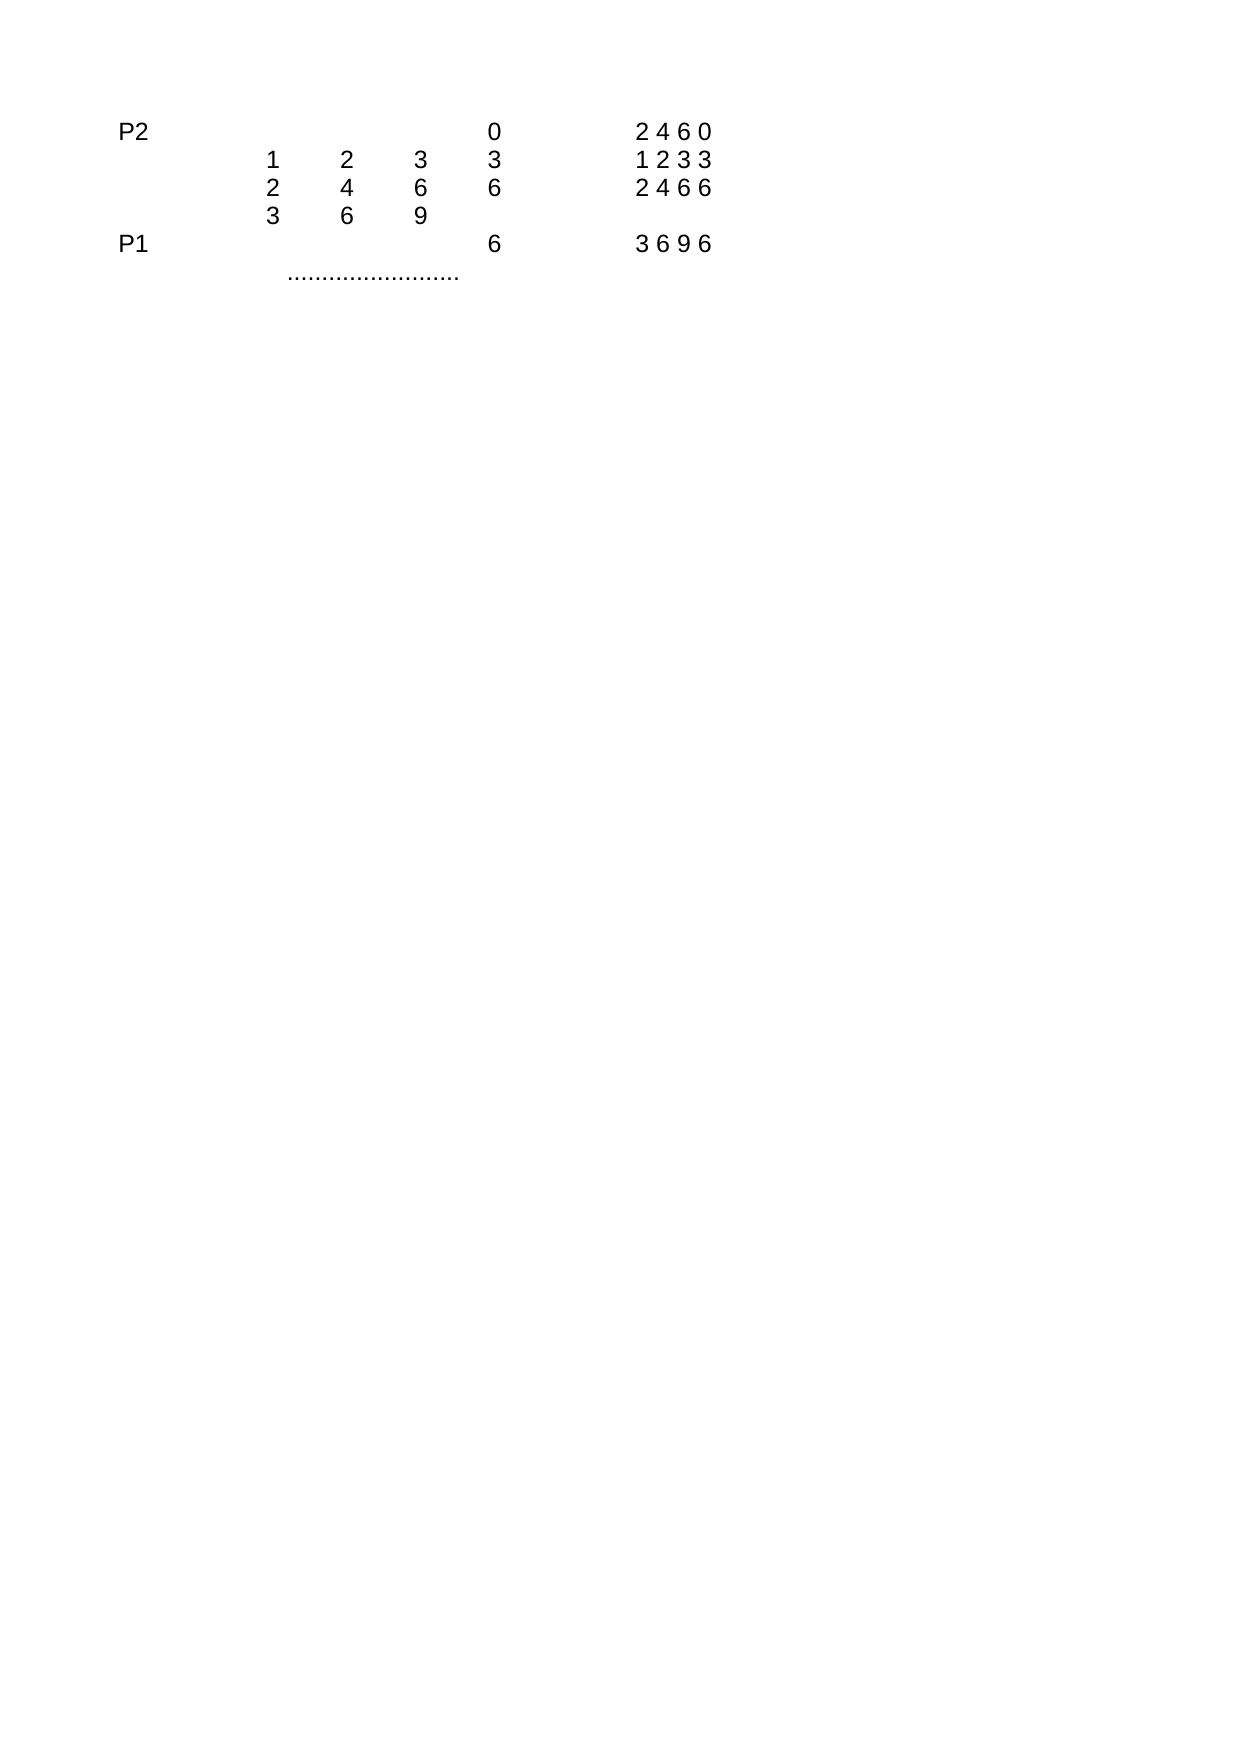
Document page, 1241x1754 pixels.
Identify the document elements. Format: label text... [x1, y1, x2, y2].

text 3 6 9 [118, 202, 1122, 230]
text 1 2 3 3 1 2 3 3 [118, 146, 1122, 174]
text P2 0 2 4 6 0 [118, 118, 1122, 146]
text 2 4 6 6 2 4 6 6 [118, 174, 1122, 202]
text ......................... [118, 258, 1122, 286]
text P1 6 3 6 9 6 [118, 230, 1122, 258]
